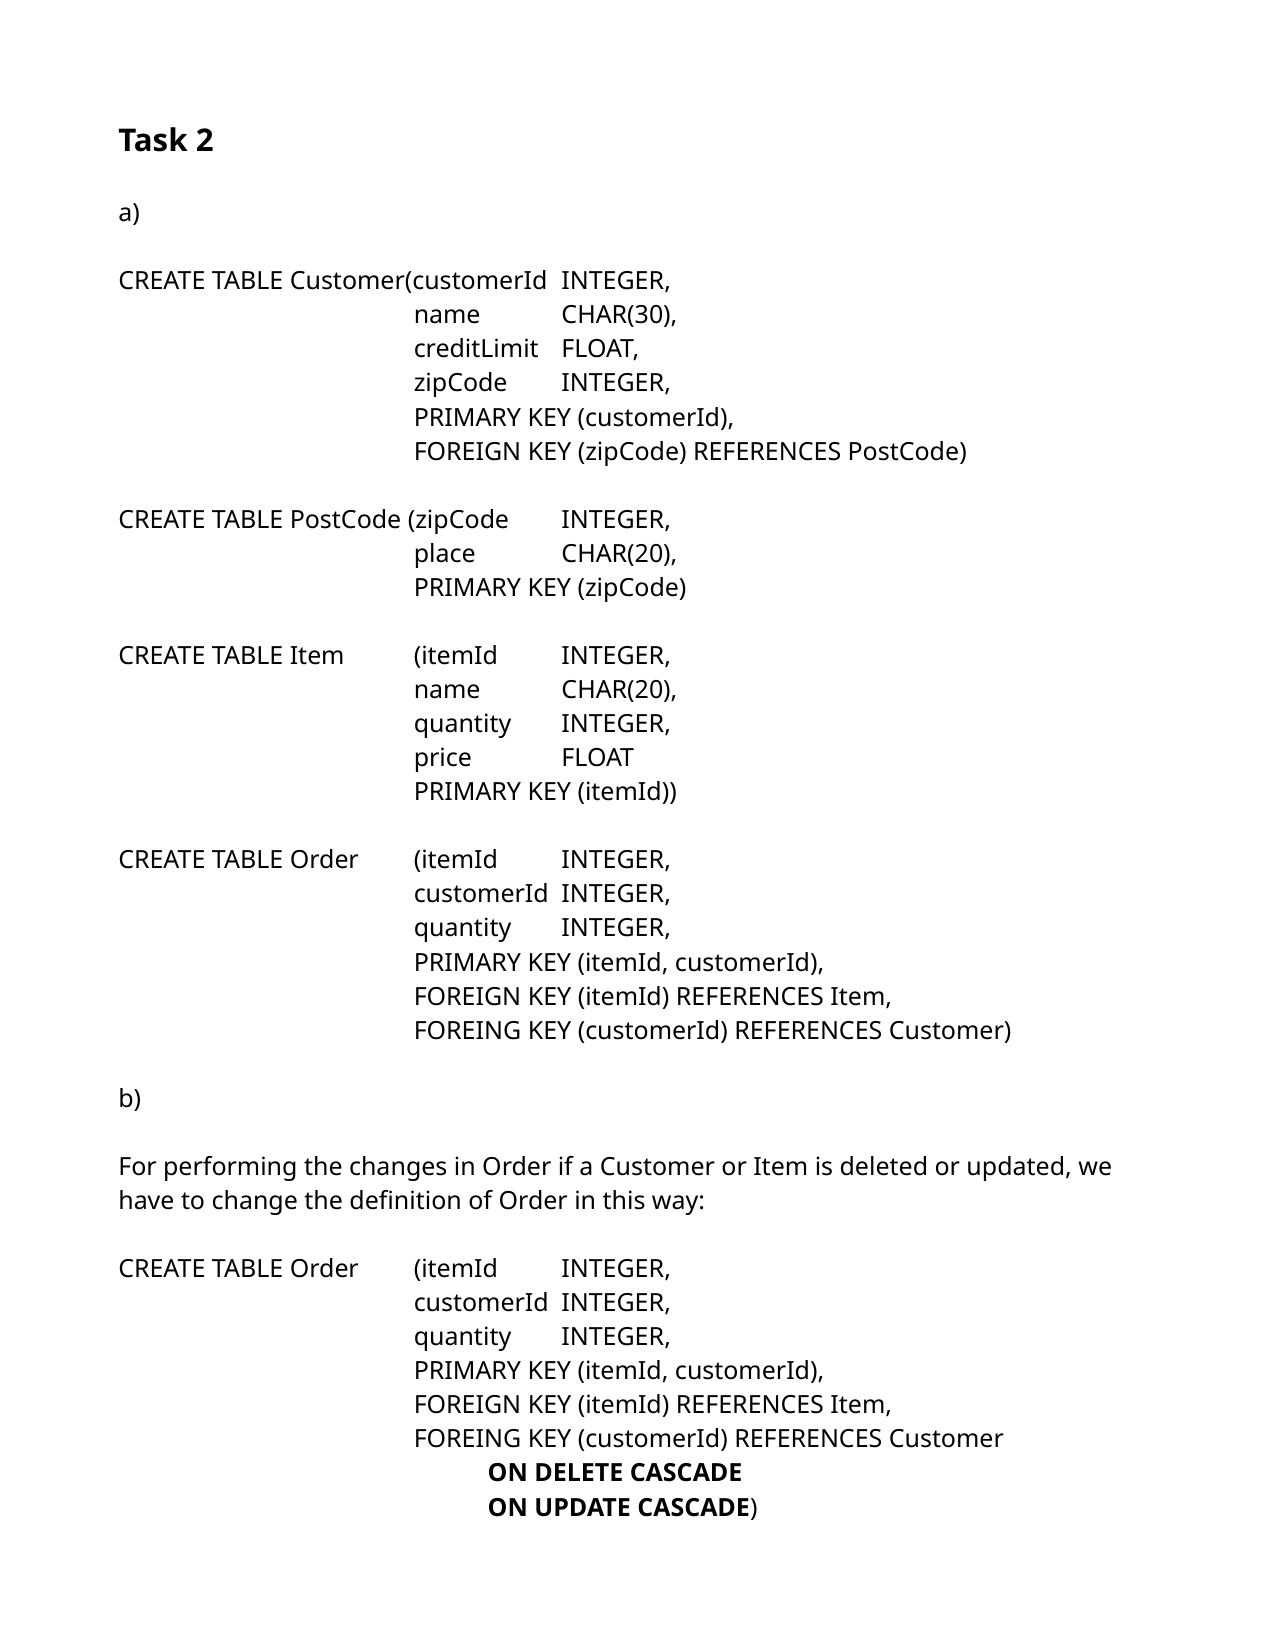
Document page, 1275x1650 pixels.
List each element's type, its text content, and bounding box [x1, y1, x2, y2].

text place CHAR(20), [118, 535, 1157, 569]
text FOREIGN KEY (itemId) REFERENCES Item, [118, 1387, 1157, 1421]
text FOREING KEY (customerId) REFERENCES Customer [118, 1421, 1157, 1455]
text name CHAR(20), [118, 672, 1157, 706]
text customerId INTEGER, [118, 876, 1157, 910]
text creditLimit FLOAT, [118, 331, 1157, 365]
text PRIMARY KEY (zipCode) [118, 569, 1157, 603]
text CREATE TABLE Order (itemId INTEGER, [118, 842, 1157, 876]
text quantity INTEGER, [118, 706, 1157, 740]
text quantity INTEGER, [118, 1319, 1157, 1353]
text CREATE TABLE Item (itemId INTEGER, [118, 638, 1157, 672]
text b) [118, 1080, 1157, 1114]
text Task 2 [118, 118, 1157, 161]
text a) [118, 195, 1157, 229]
text FOREIGN KEY (zipCode) REFERENCES PostCode) [118, 433, 1157, 467]
text customerId INTEGER, [118, 1285, 1157, 1319]
text quantity INTEGER, [118, 910, 1157, 944]
text PRIMARY KEY (itemId, customerId), [118, 1353, 1157, 1387]
text zipCode INTEGER, [118, 365, 1157, 399]
text name CHAR(30), [118, 297, 1157, 331]
text PRIMARY KEY (itemId, customerId), [118, 944, 1157, 978]
text CREATE TABLE PostCode (zipCode INTEGER, [118, 501, 1157, 535]
text For performing the changes in Order if a Customer or Item is deleted or updated, we have to change the definition of Order in this way: [118, 1148, 1157, 1217]
text PRIMARY KEY (customerId), [118, 399, 1157, 433]
text ON DELETE CASCADE [118, 1455, 1157, 1489]
text price FLOAT [118, 740, 1157, 774]
text FOREIGN KEY (itemId) REFERENCES Item, [118, 978, 1157, 1012]
text CREATE TABLE Order (itemId INTEGER, [118, 1251, 1157, 1285]
text PRIMARY KEY (itemId)) [118, 774, 1157, 808]
text ON UPDATE CASCADE) [118, 1489, 1157, 1523]
text FOREING KEY (customerId) REFERENCES Customer) [118, 1012, 1157, 1046]
text CREATE TABLE Customer(customerId INTEGER, [118, 263, 1157, 297]
